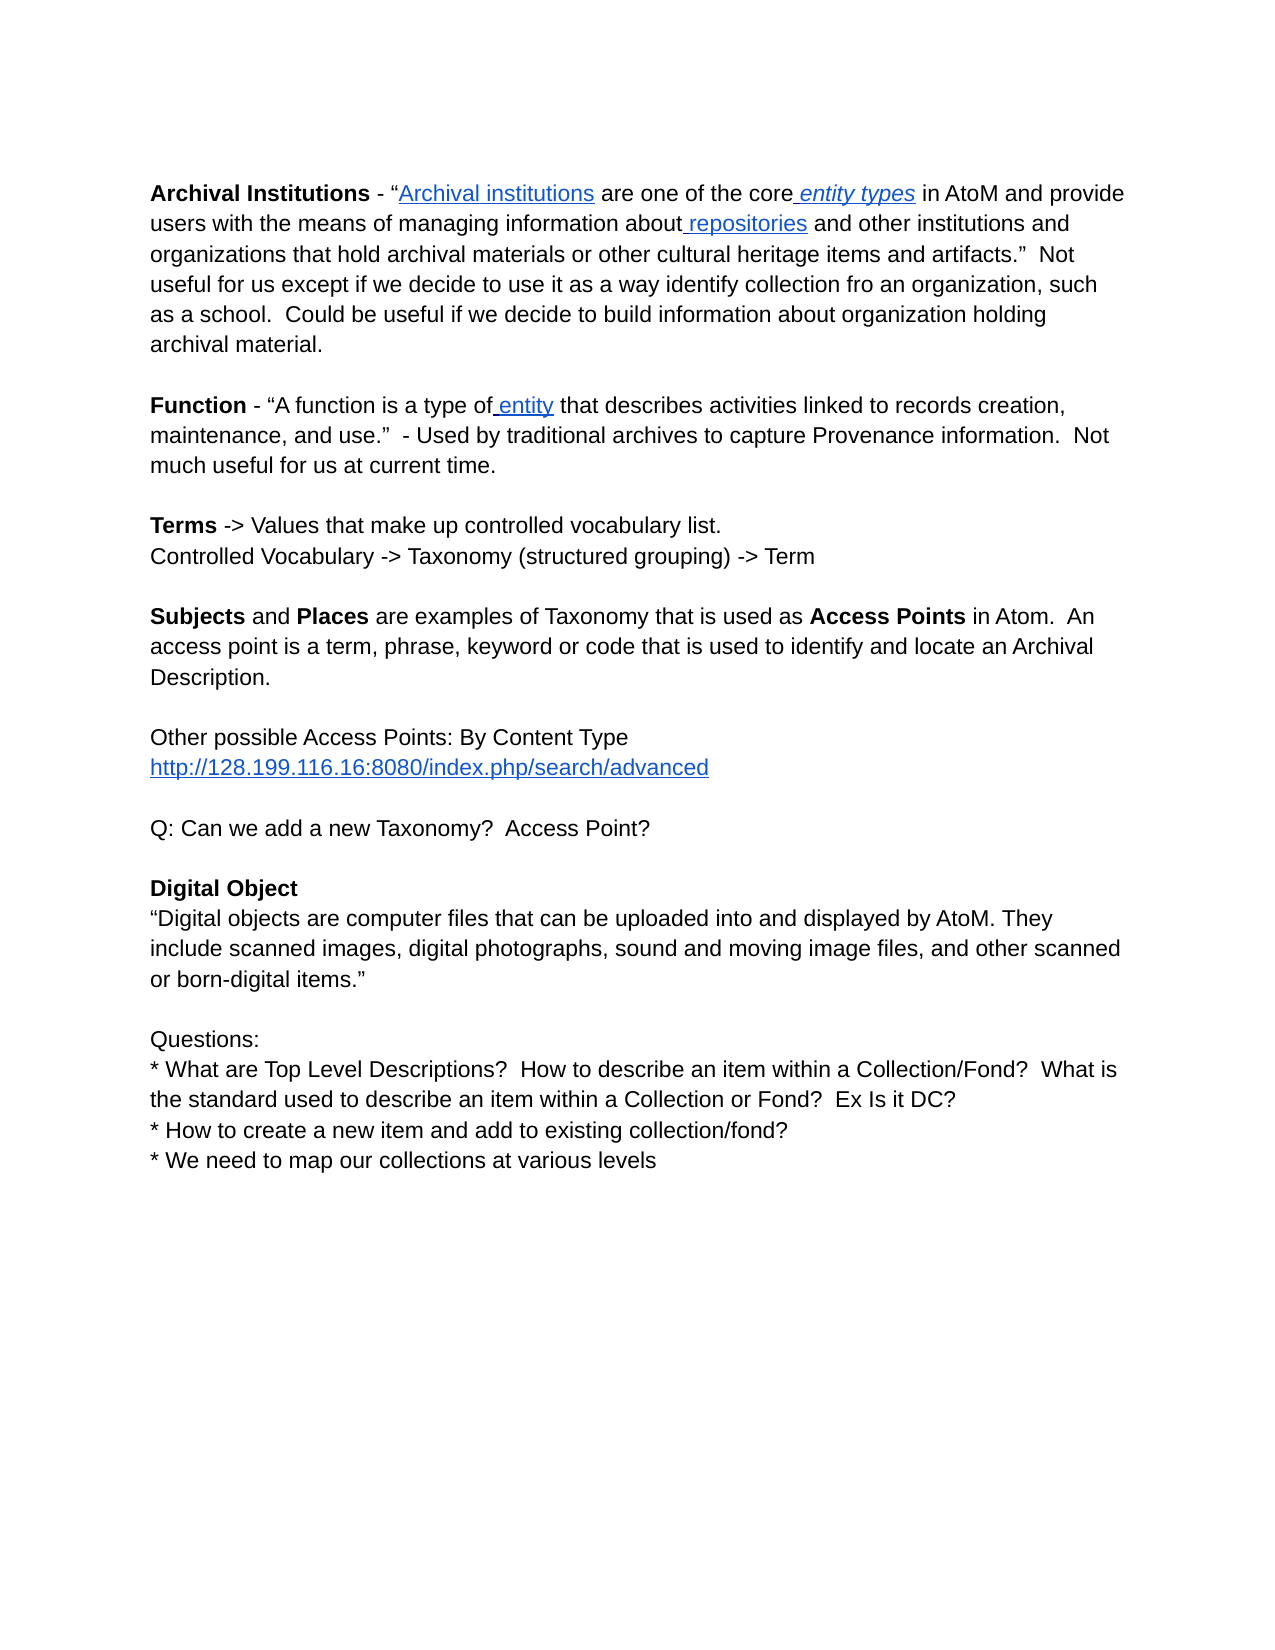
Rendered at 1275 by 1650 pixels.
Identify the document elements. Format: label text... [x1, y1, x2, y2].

text Digital Object “Digital objects are computer files that can be uploaded into and displayed by AtoM. They include scanned images, digital photographs, sound and moving image files, and other scanned or born-digital items.” [150, 875, 1125, 992]
text * What are Top Level Descriptions? How to describe an item within a Collection/Fond? What is the standard used to describe an item within a Collection or Fond? Ex Is it DC? [150, 1056, 1125, 1113]
text Q: Can we add a new Taxonomy? Access Point? [150, 784, 1125, 871]
text Other possible Access Points: By Content Type http://128.199.116.16:8080/index.php/search/advanced [150, 724, 1125, 781]
text Terms -> Values that make up controlled vocabulary list. Controlled Vocabulary -> Taxonomy (structured grouping) -> Term Subjects and Places are examples of Taxonomy that is used as Access Points in Atom. An access point is a term, phrase, keyword or code that is used to identify and locate an Archival Description. [150, 512, 1125, 690]
text Questions: [150, 1026, 1125, 1052]
text Function - “A function is a type of entity that describes activities linked to records creation, maintenance, and use.” - Used by traditional archives to capture Provenance information. Not much useful for us at current time. [150, 392, 1125, 478]
text * We need to map our collections at various levels [150, 1147, 1125, 1203]
text Archival Institutions - “Archival institutions are one of the core entity types in AtoM and provide users with the means of managing information about repositories and other institutions and organizations that hold archival materials or other cultural heritage items and artifacts.” Not useful for us except if we decide to use it as a way identify collection fro an organization, such as a school. Could be useful if we decide to build information about organization holding archival material. [150, 180, 1125, 358]
text * How to create a new item and add to existing collection/fond? [150, 1117, 1125, 1143]
